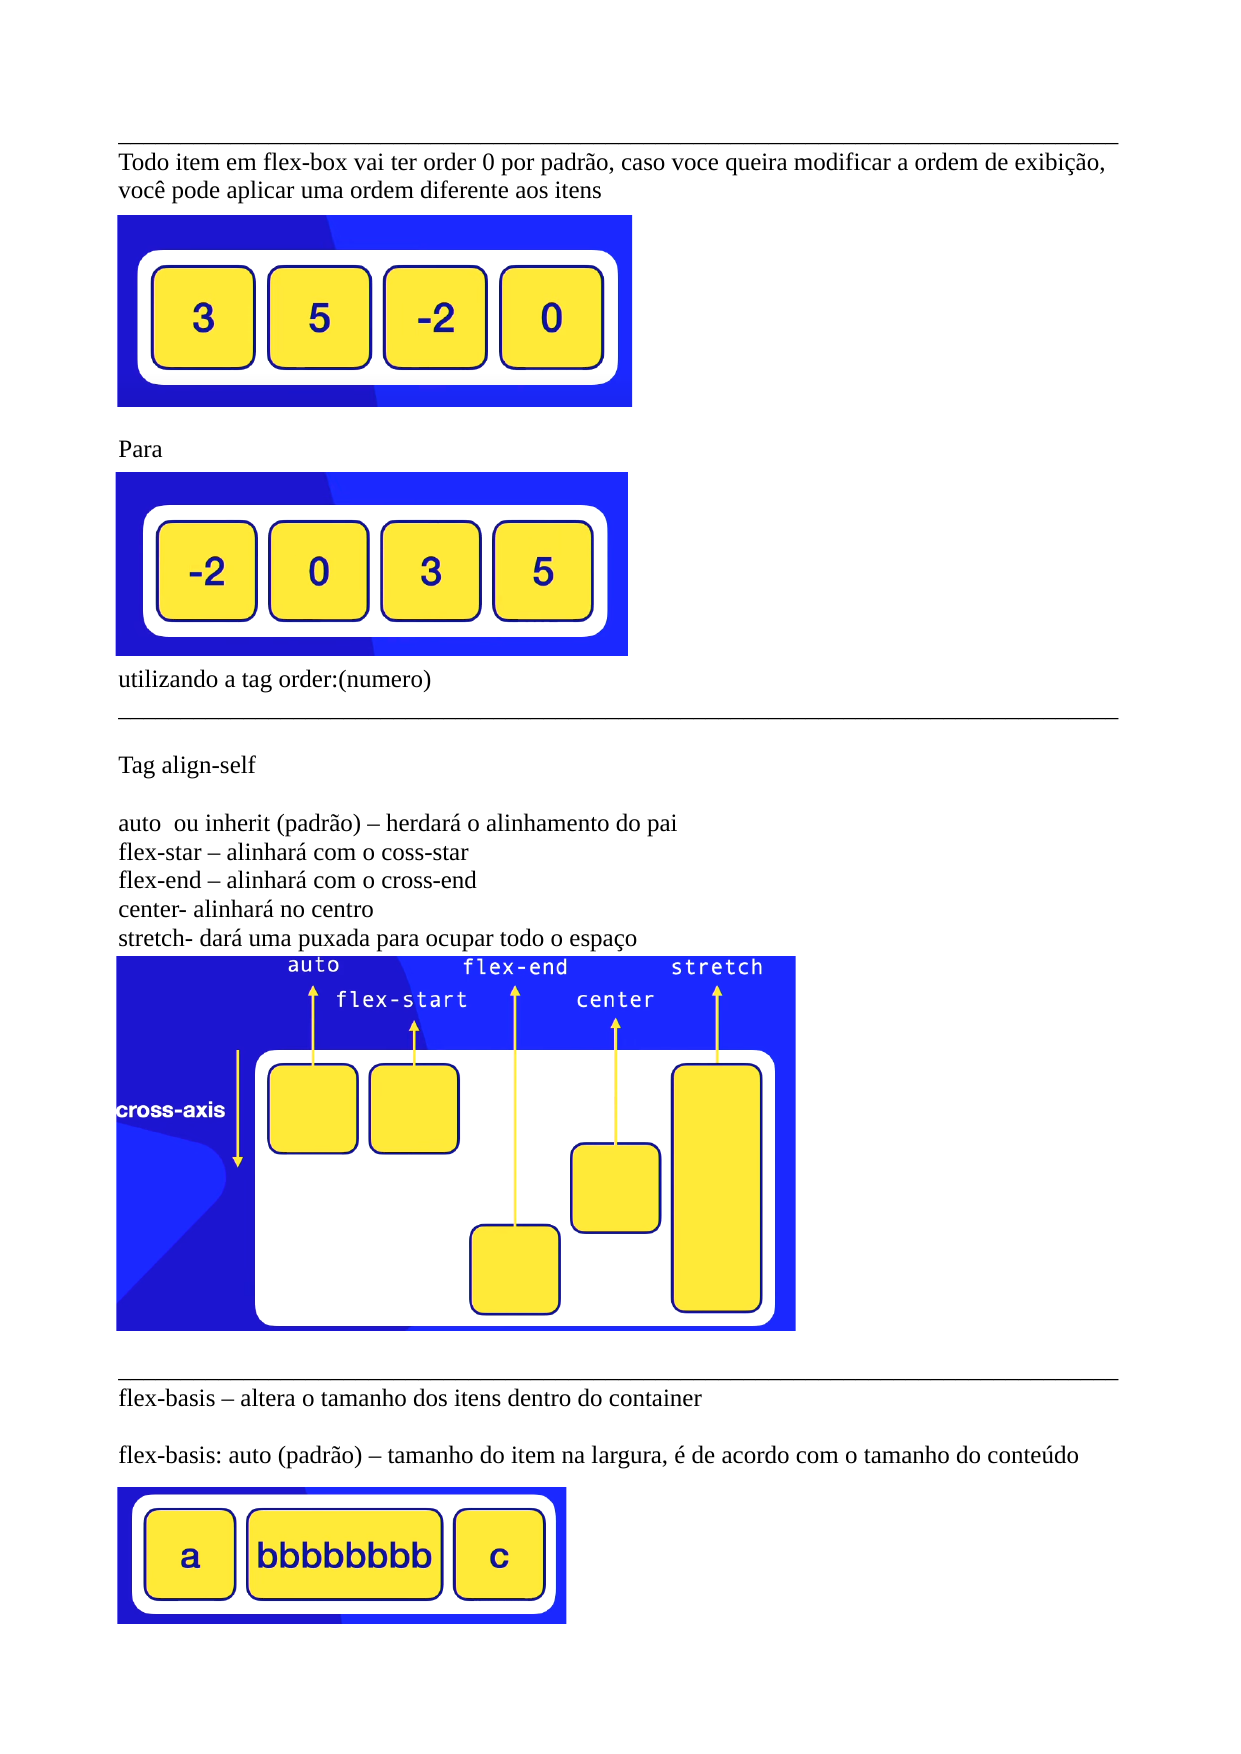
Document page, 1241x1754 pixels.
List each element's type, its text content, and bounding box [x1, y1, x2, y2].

text flex-basis: auto (padrão) – tamanho do item na largura, é de acordo com o tamanho do conteúdo [118, 1441, 1122, 1469]
text utilizando a tag order:(numero) [118, 664, 1122, 693]
text center- alinhará no centro [118, 894, 1122, 923]
text stretch- dará uma puxada para ocupar todo o espaço [118, 923, 1122, 952]
picture [116, 956, 796, 1331]
text flex-basis – altera o tamanho dos itens dentro do container [118, 1383, 1122, 1412]
text flex-star – alinhará com o coss-star [118, 837, 1122, 866]
text auto ou inherit (padrão) – herdará o alinhamento do pai [118, 808, 1122, 837]
picture [115, 472, 628, 656]
text ________________________________________________________________________________ [118, 118, 1122, 147]
text Todo item em flex-box vai ter order 0 por padrão, caso voce queira modificar a ordem de exibição, você pode aplicar uma ordem diferente aos itens [118, 147, 1122, 204]
picture [117, 215, 633, 407]
picture [117, 1487, 567, 1624]
text flex-end – alinhará com o cross-end [118, 866, 1122, 894]
text Tag align-self [118, 751, 1122, 779]
text ________________________________________________________________________________ [118, 1354, 1122, 1383]
text Para [118, 434, 1122, 463]
text ________________________________________________________________________________ [118, 693, 1122, 722]
